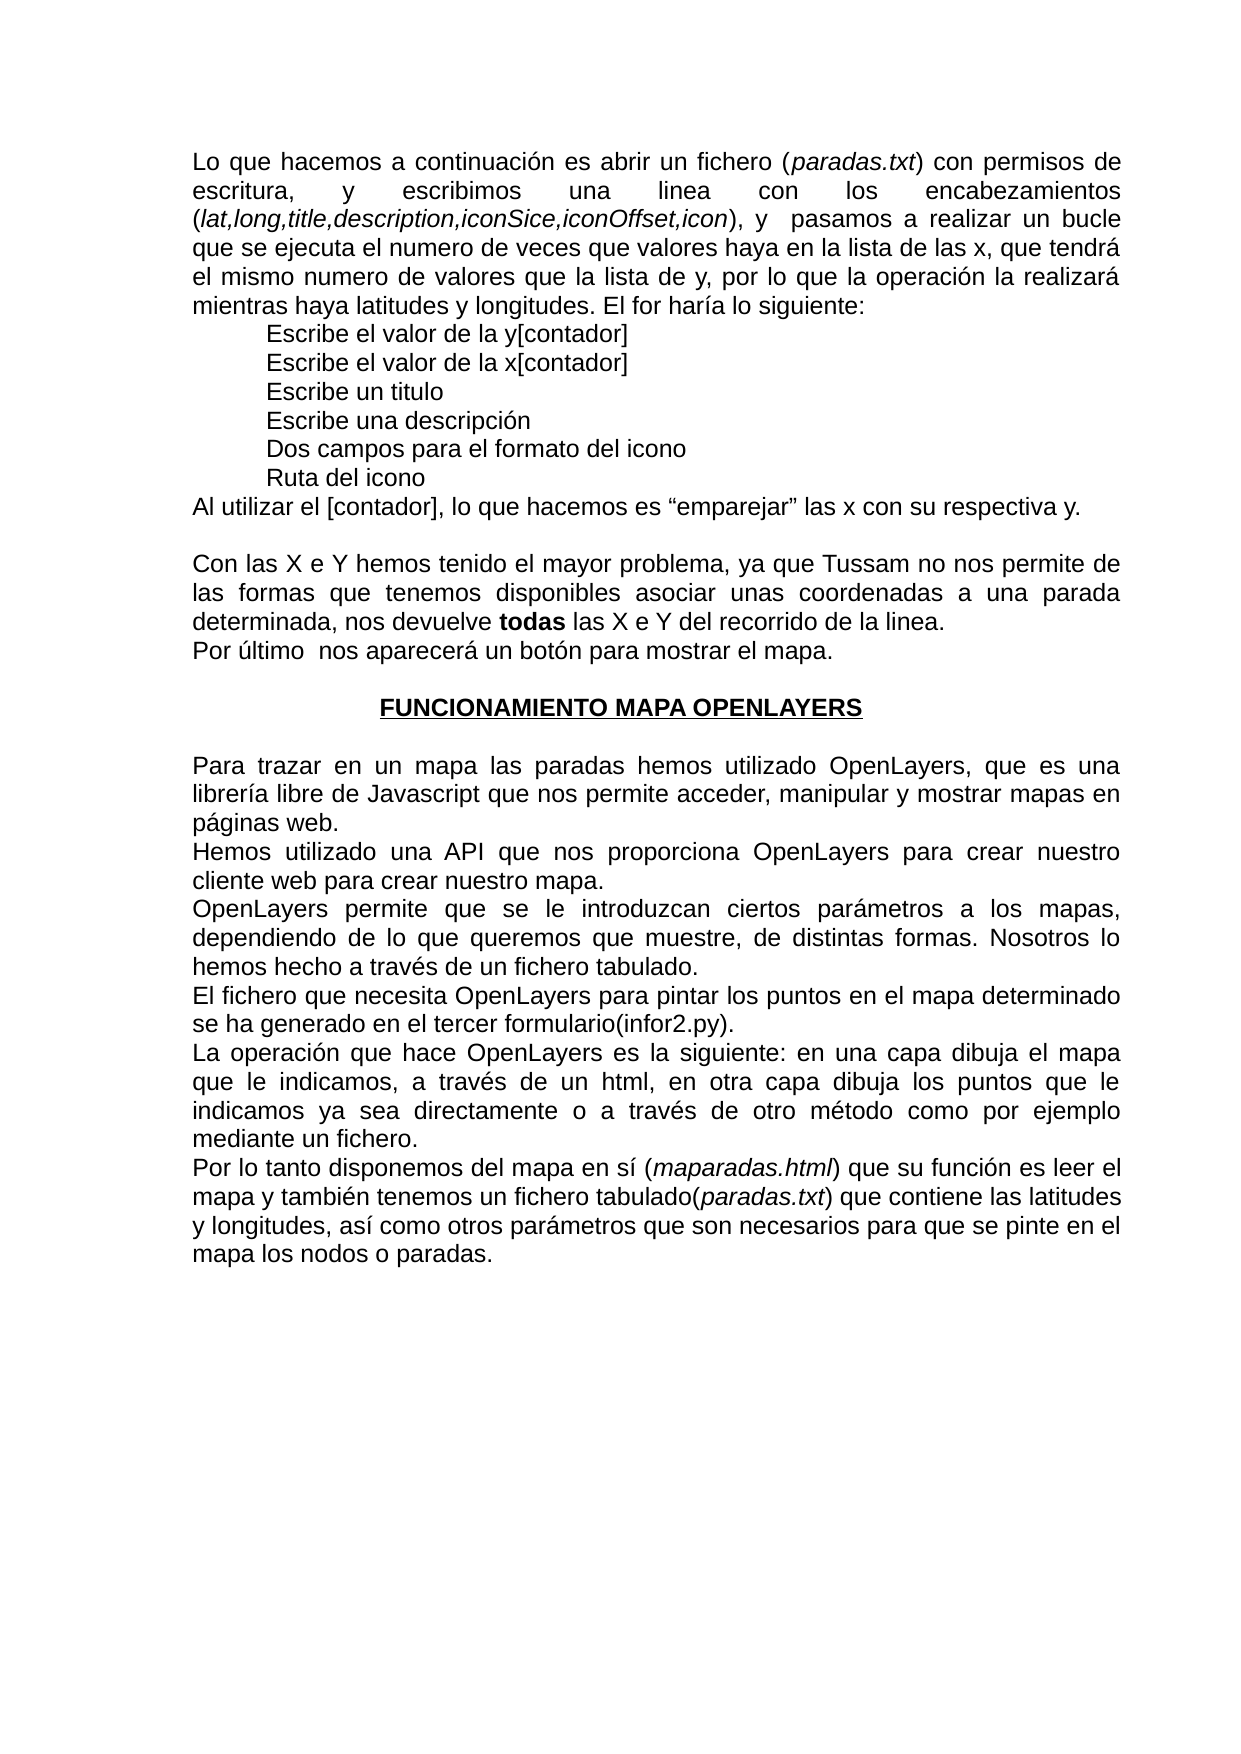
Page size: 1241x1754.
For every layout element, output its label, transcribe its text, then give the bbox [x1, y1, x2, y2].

text Por lo tanto disponemos del mapa en sí (maparadas.html) que su función es leer el mapa y también tenemos un fichero tabulado(paradas.txt) que contiene las latitudes y longitudes, así como otros parámetros que son necesarios para que se pinte en el mapa los nodos o paradas. [192, 1153, 1122, 1268]
text OpenLayers permite que se le introduzcan ciertos parámetros a los mapas, dependiendo de lo que queremos que muestre, de distintas formas. Nosotros lo hemos hecho a través de un fichero tabulado. [192, 894, 1122, 981]
text El fichero que necesita OpenLayers para pintar los puntos en el mapa determinado se ha generado en el tercer formulario(infor2.py). [192, 981, 1122, 1038]
text Al utilizar el [contador], lo que hacemos es “emparejar” las x con su respectiva y. [192, 492, 1122, 521]
text Dos campos para el formato del icono [192, 434, 1122, 463]
text Escribe el valor de la x[contador] [192, 348, 1122, 377]
text Escribe un titulo [192, 377, 1122, 406]
text Hemos utilizado una API que nos proporciona OpenLayers para crear nuestro cliente web para crear nuestro mapa. [192, 837, 1122, 894]
text La operación que hace OpenLayers es la siguiente: en una capa dibuja el mapa que le indicamos, a través de un html, en otra capa dibuja los puntos que le indicamos ya sea directamente o a través de otro método como por ejemplo mediante un fichero. [192, 1038, 1122, 1153]
text FUNCIONAMIENTO MAPA OPENLAYERS [120, 693, 1122, 722]
text Ruta del icono [192, 463, 1122, 492]
text Escribe el valor de la y[contador] [192, 319, 1122, 348]
text Escribe una descripción [192, 406, 1122, 434]
text Para trazar en un mapa las paradas hemos utilizado OpenLayers, que es una librería libre de Javascript que nos permite acceder, manipular y mostrar mapas en páginas web. [192, 751, 1122, 837]
text Por último nos aparecerá un botón para mostrar el mapa. [192, 636, 1122, 664]
text Lo que hacemos a continuación es abrir un fichero (paradas.txt) con permisos de escritura, y escribimos una linea con los encabezamientos (lat,long,title,description,iconSice,iconOffset,icon), y pasamos a realizar un bucle que se ejecuta el numero de veces que valores haya en la lista de las x, que tendrá el mismo numero de valores que la lista de y, por lo que la operación la realizará mientras haya latitudes y longitudes. El for haría lo siguiente: [192, 147, 1122, 319]
text Con las X e Y hemos tenido el mayor problema, ya que Tussam no nos permite de las formas que tenemos disponibles asociar unas coordenadas a una parada determinada, nos devuelve todas las X e Y del recorrido de la linea. [192, 549, 1122, 636]
